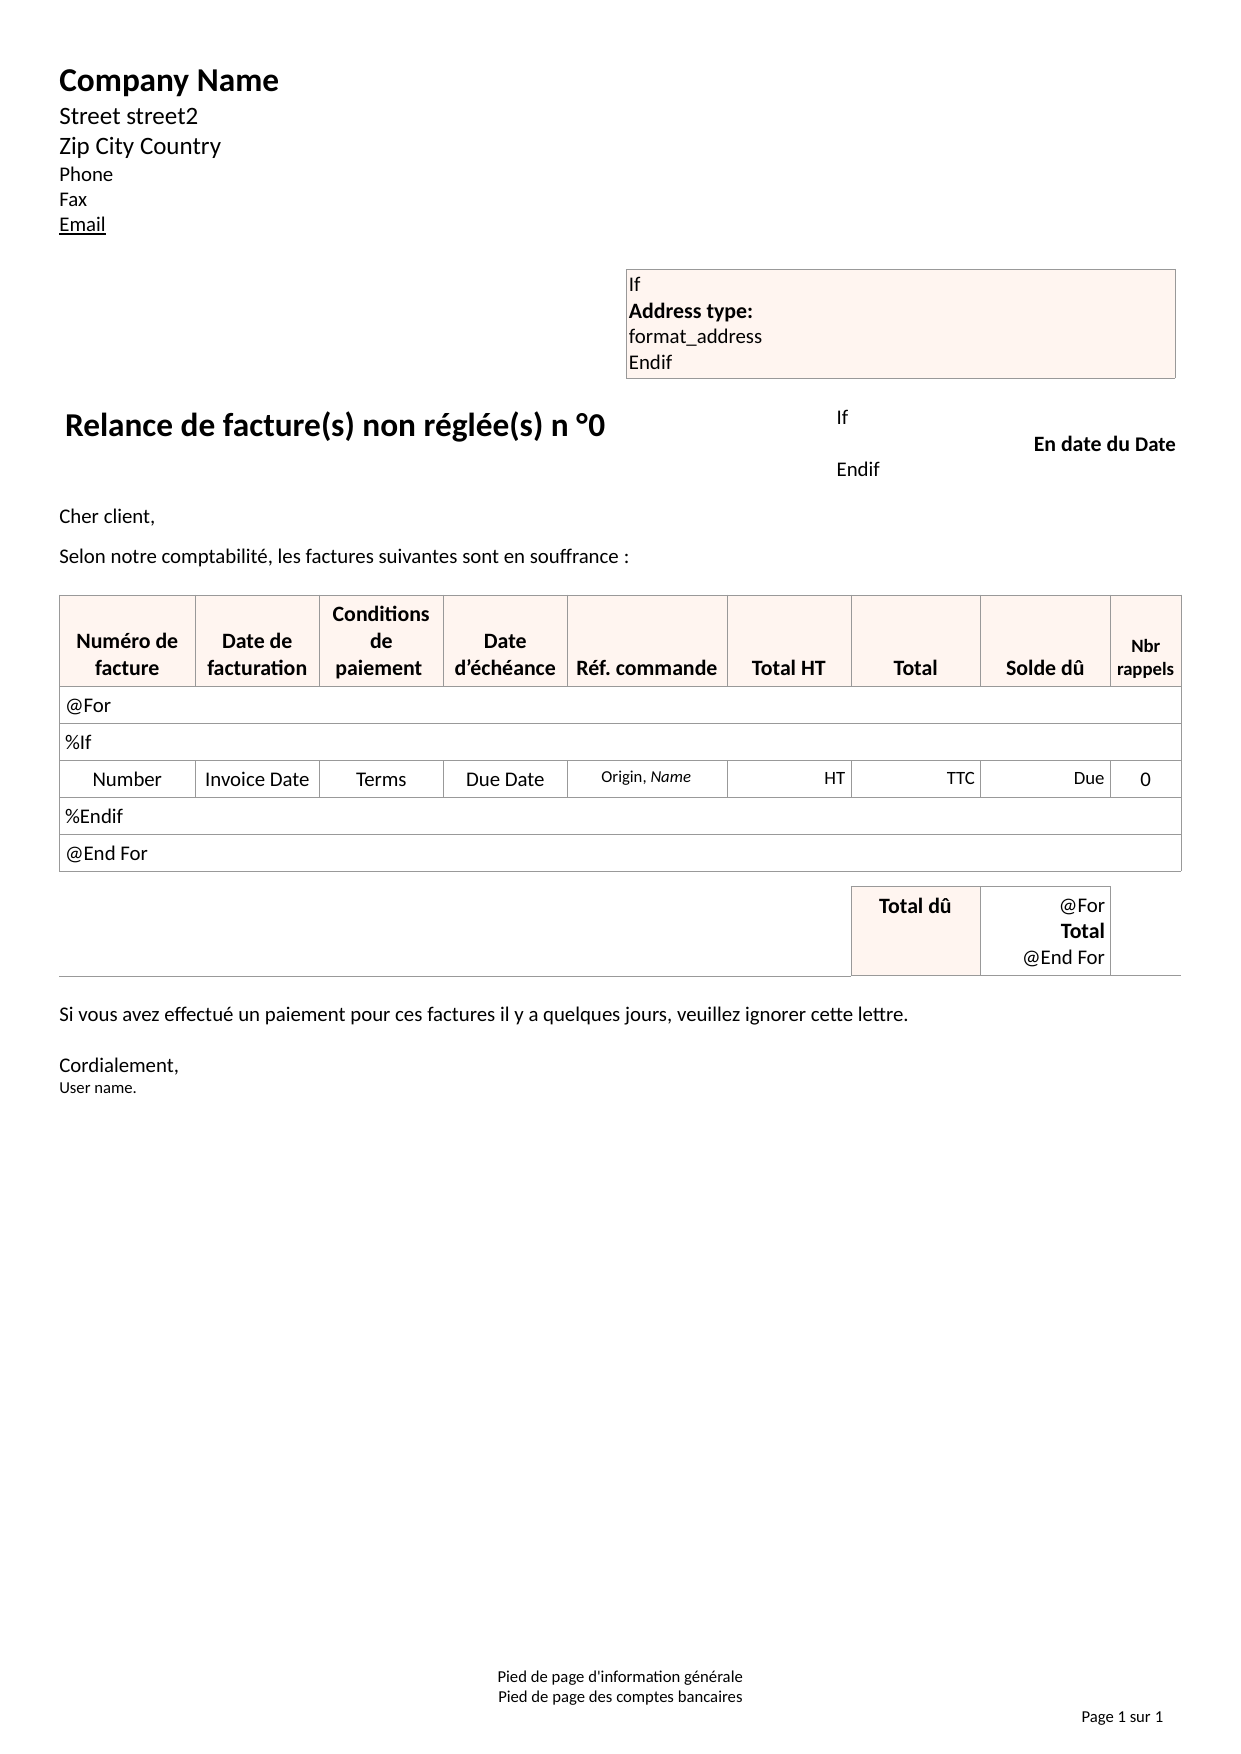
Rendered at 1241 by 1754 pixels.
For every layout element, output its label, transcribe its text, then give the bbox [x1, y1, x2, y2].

table_cell Invoice Date [196, 761, 319, 797]
table_cell Terms [320, 761, 443, 797]
table_cell HT [728, 761, 851, 797]
text Selon notre comptabilité, les factures suivantes sont en souffrance : [59, 544, 1181, 569]
table_cell Number [60, 761, 195, 797]
table_header Company Name Street street2 Zip City Country Phone Fax Email [59, 59, 608, 248]
table_header Total HT [728, 596, 851, 686]
table_header Conditions de paiement [320, 596, 443, 686]
table_header If En date du Date Endif [831, 399, 1181, 488]
text Cordialement, [59, 1052, 1181, 1077]
text Si vous avez effectué un paiement pour ces factures il y a quelques jours, veuillez ignorer cette lettre. [59, 1001, 1181, 1027]
table_header [59, 886, 851, 976]
table_header Date de facturation [196, 596, 319, 686]
text User name. [59, 1077, 1181, 1098]
table_cell Due [981, 761, 1110, 797]
table_cell @End For [60, 835, 1181, 871]
table_header Réf. commande [568, 596, 727, 686]
table_header [609, 59, 1181, 248]
table_header Nbr rappels [1111, 596, 1181, 686]
table_header Date d’échéance [444, 596, 567, 686]
table_header Relance de facture(s) non réglée(s) n °0 [59, 399, 831, 488]
table_header @For Total @End For [981, 887, 1110, 975]
table_header If Address type: format_address Endif [620, 263, 1181, 383]
table_cell %Endif [60, 798, 1181, 834]
table_header [1111, 886, 1181, 975]
table_cell Origin, Name [568, 761, 727, 797]
table_header Numéro de facture [60, 596, 195, 686]
table_header [59, 263, 620, 383]
table_header Total dû [852, 887, 980, 975]
table_cell 0 [1111, 761, 1181, 797]
table_header Total [852, 596, 980, 686]
table_cell @For [60, 687, 1181, 723]
text Cher client, [59, 503, 1181, 528]
table_header Solde dû [981, 596, 1110, 686]
table_cell Due Date [444, 761, 567, 797]
table_cell TTC [852, 761, 980, 797]
table_cell %If [60, 724, 1181, 760]
